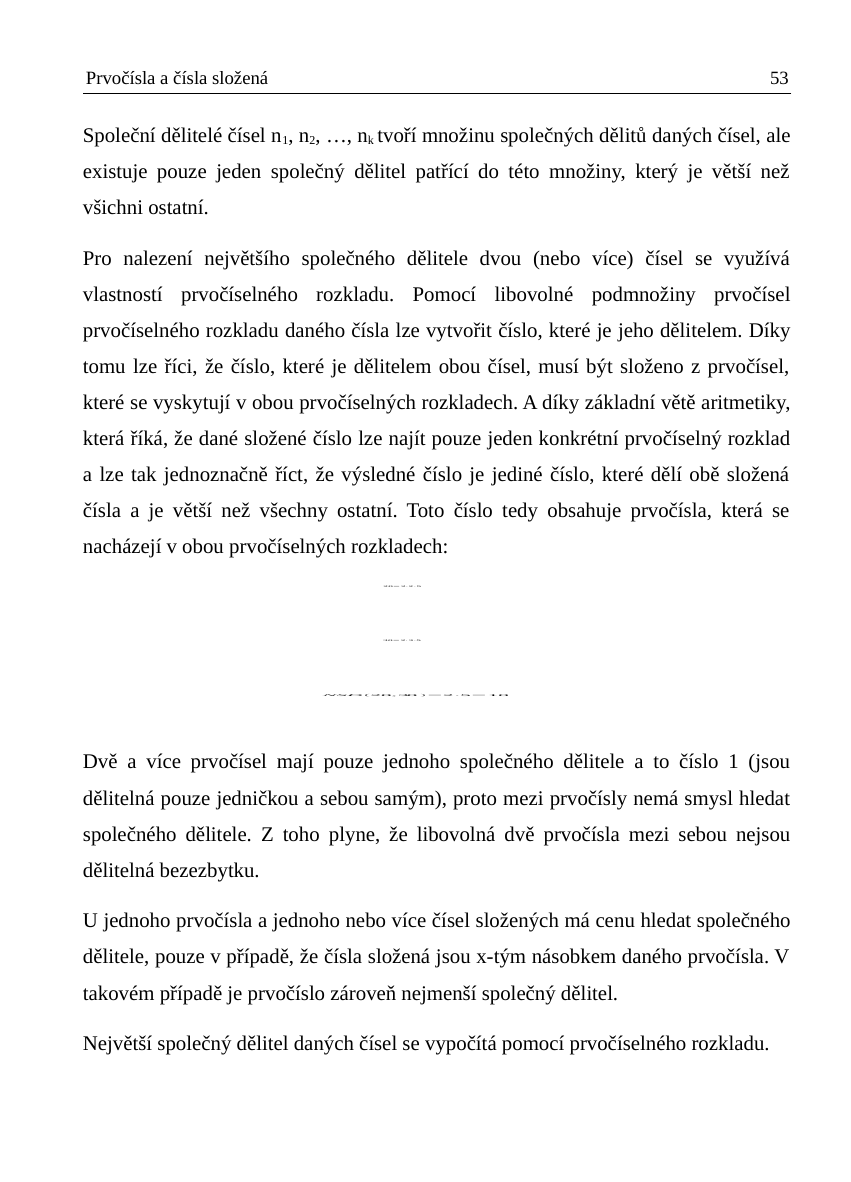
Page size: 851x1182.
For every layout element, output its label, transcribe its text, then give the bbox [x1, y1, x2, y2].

text Pro nalezení největšího společného dělitele dvou (nebo více) čísel se využívá vlastností prvočíselného rozkladu. Pomocí libovolné podmnožiny prvočísel prvočíselného rozkladu daného čísla lze vytvořit číslo, které je jeho dělitelem. Díky tomu lze říci, že číslo, které je dělitelem obou čísel, musí být složeno z prvočísel, které se vyskytují v obou prvočíselných rozkladech. A díky základní větě aritmetiky, která říká, že dané složené číslo lze najít pouze jeden konkrétní prvočíselný rozklad a lze tak jednoznačně říct, že výsledné číslo je jediné číslo, které dělí obě složená čísla a je větší než všechny ostatní. Toto číslo tedy obsahuje prvočísla, která se nacházejí v obou prvočíselných rozkladech: [83, 246, 791, 558]
text Společní dělitelé čísel n1, n2, …, nk tvoří množinu společných dělitů daných čísel, ale existuje pouze jeden společný dělitel patřící do této množiny, který je větší než všichni ostatní. [83, 123, 791, 219]
text Největší společný dělitel daných čísel se vypočítá pomocí prvočíselného rozkladu. [83, 1031, 791, 1055]
text Dvě a více prvočísel mají pouze jednoho společného dělitele a to číslo 1 (jsou dělitelná pouze jedničkou a sebou samým), proto mezi prvočísly nemá smysl hledat společného dělitele. Z toho plyne, že libovolná dvě prvočísla mezi sebou nejsou dělitelná bezezbytku. [83, 749, 791, 882]
text U jednoho prvočísla a jednoho nebo více čísel složených má cenu hledat společného dělitele, pouze v případě, že čísla složená jsou x-tým násobkem daného prvočísla. V takovém případě je prvočíslo zároveň nejmenší společný dělitel. [83, 908, 791, 1004]
